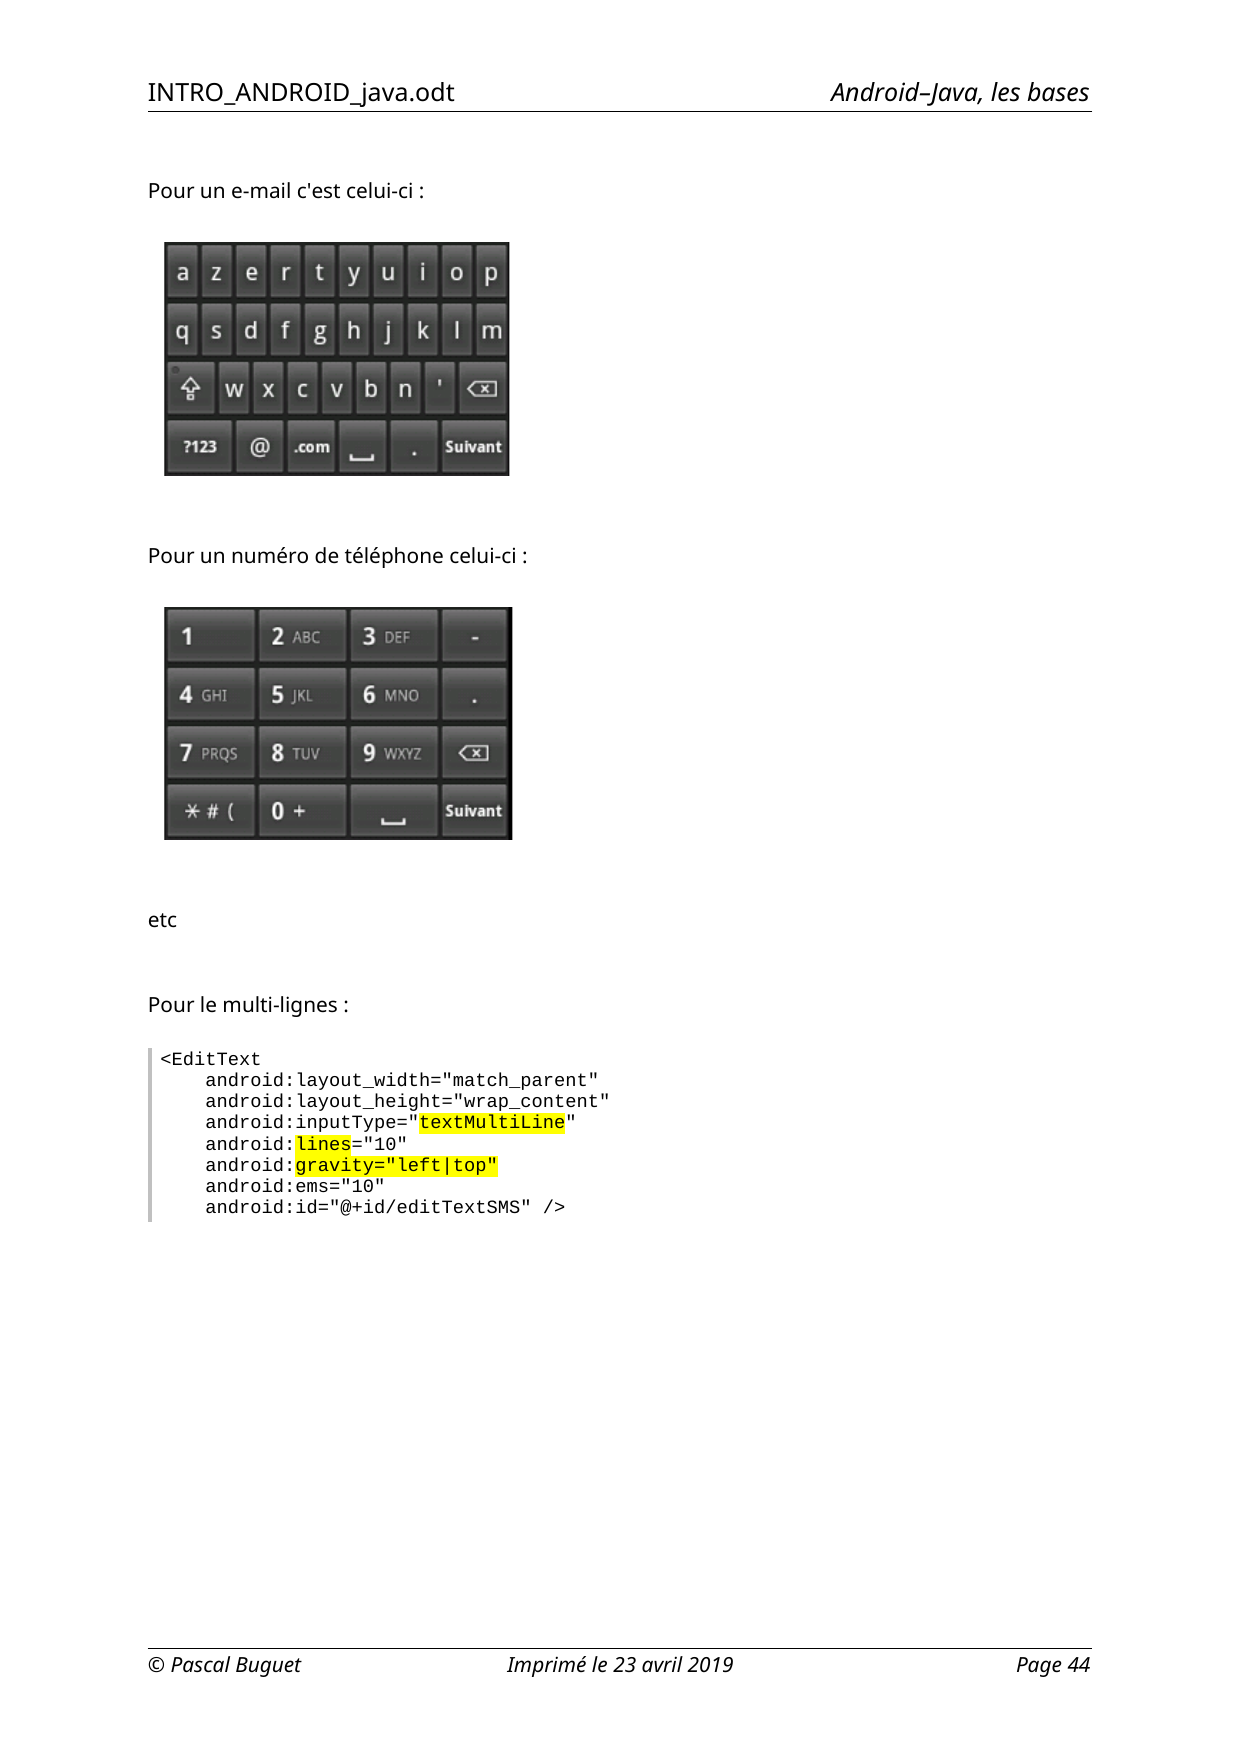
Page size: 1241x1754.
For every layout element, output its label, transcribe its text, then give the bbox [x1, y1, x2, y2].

text Pour un e-mail c'est celui-ci : [148, 176, 1092, 204]
text android:layout_width="match_parent" [152, 1071, 1092, 1092]
text etc [148, 905, 1092, 934]
text Pour un numéro de téléphone celui-ci : [148, 541, 1092, 570]
text android:ems="10" [152, 1177, 1092, 1198]
text android:inputType="textMultiLine" [152, 1113, 1092, 1134]
text android:lines="10" [152, 1134, 1092, 1156]
text <EditText [148, 1047, 1092, 1071]
text android:layout_height="wrap_content" [152, 1092, 1092, 1113]
text android:id="@+id/editTextSMS" /> [152, 1198, 1092, 1222]
text android:gravity="left|top" [152, 1156, 1092, 1177]
text Pour le multi-lignes : [148, 991, 1092, 1019]
